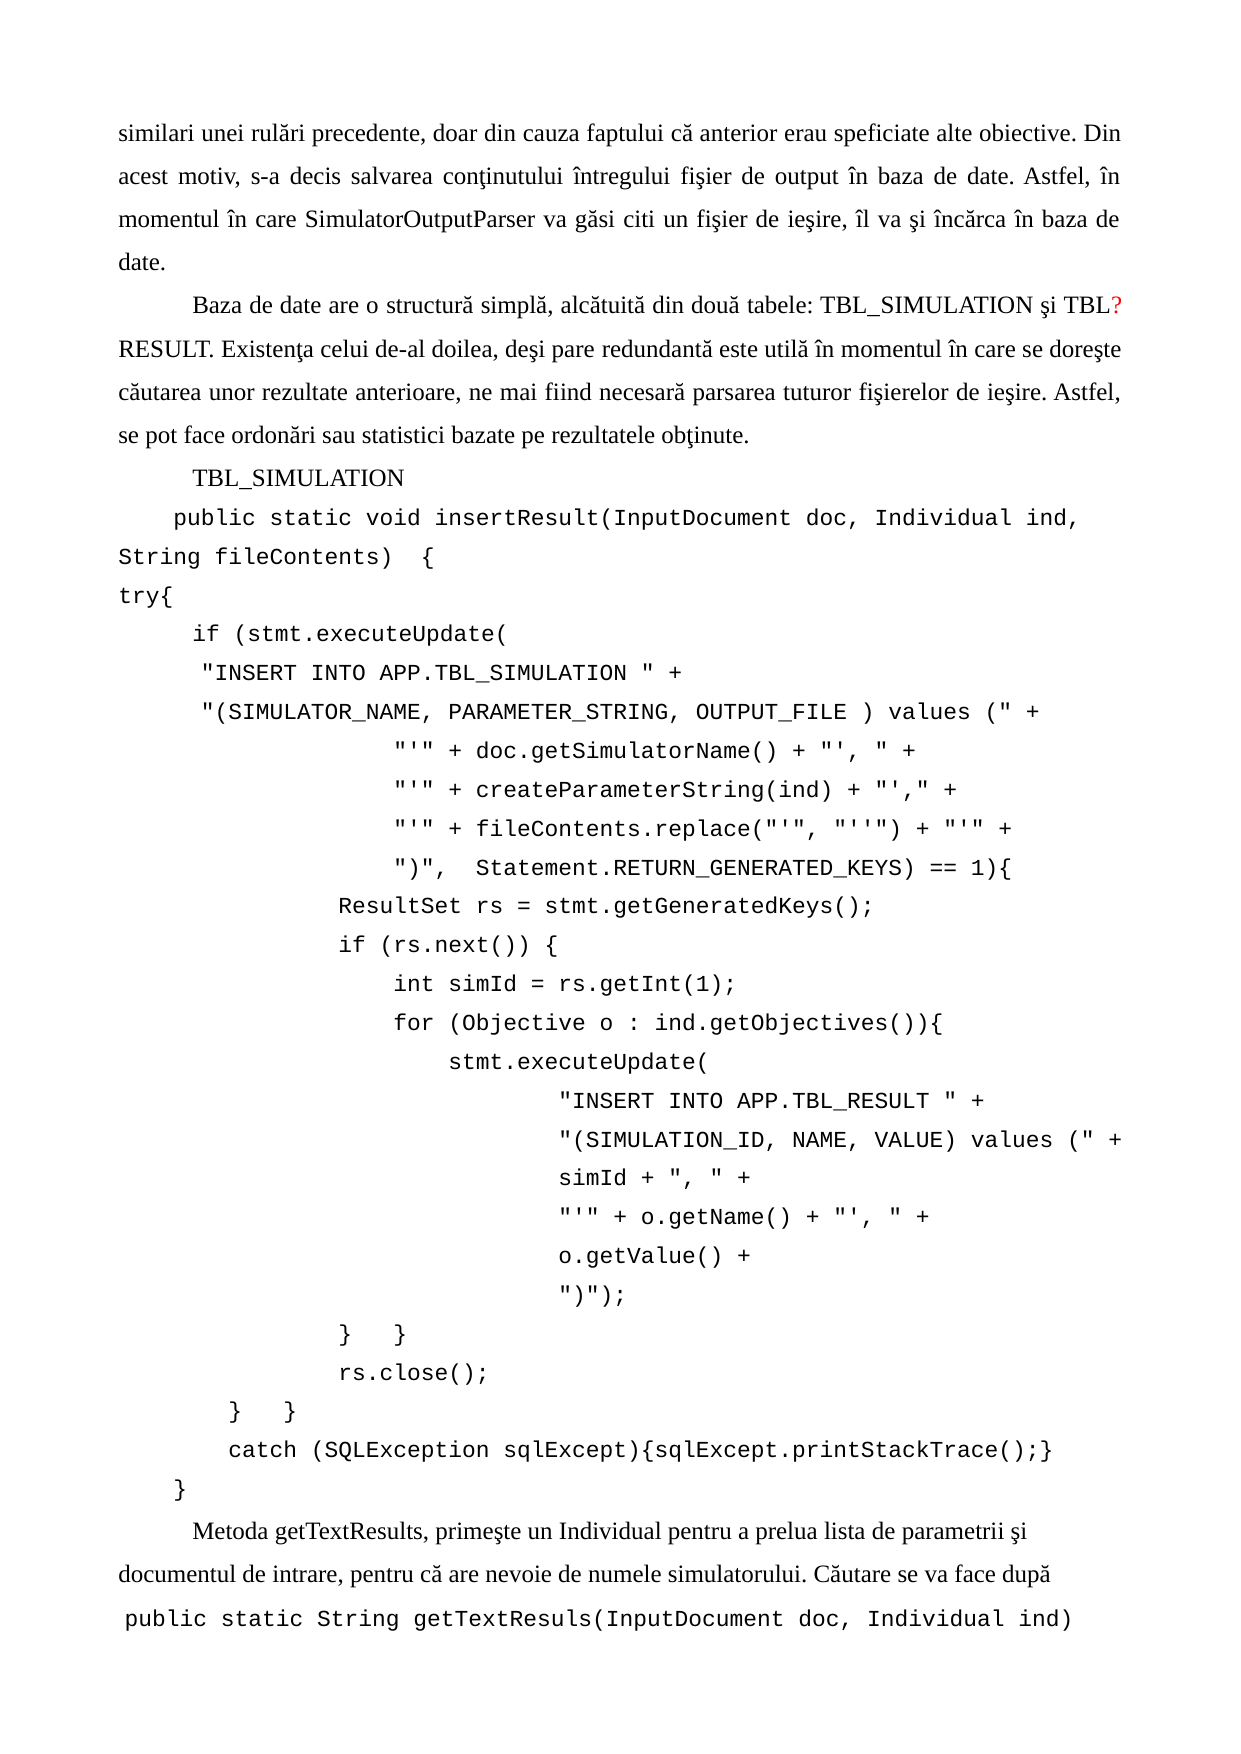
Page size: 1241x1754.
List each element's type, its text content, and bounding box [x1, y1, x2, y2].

text "INSERT INTO APP.TBL_SIMULATION " + [118, 662, 1122, 688]
text "'" + o.getName() + "', " + [118, 1206, 1122, 1232]
text try{ [118, 584, 1122, 610]
text ResultSet rs = stmt.getGeneratedKeys(); [118, 895, 1122, 921]
text "(SIMULATION_ID, NAME, VALUE) values (" + [118, 1128, 1122, 1154]
text Baza de date are o structură simplă, alcătuită din două tabele: TBL_SIMULATION şi TBL?RESULT. Existenţa celui de-al doilea, deşi pare redundantă este utilă în momentul în care se doreşte căutarea unor rezultate anterioare, ne mai fiind necesară parsarea tuturor fişierelor de ieşire. Astfel, se pot face ordonări sau statistici bazate pe rezultatele obţinute. [118, 291, 1122, 449]
text similari unei rulări precedente, doar din cauza faptului că anterior erau speficiate alte obiective. Din acest motiv, s-a decis salvarea conţinutului întregului fişier de output în baza de date. Astfel, în momentul în care SimulatorOutputParser va găsi citi un fişier de ieşire, îl va şi încărca în baza de date. [118, 118, 1122, 276]
text catch (SQLException sqlExcept){sqlExcept.printStackTrace();} [118, 1439, 1122, 1465]
text o.getValue() + [118, 1244, 1122, 1270]
text "(SIMULATOR_NAME, PARAMETER_STRING, OUTPUT_FILE ) values (" + [118, 701, 1122, 726]
text simId + ", " + [118, 1167, 1122, 1193]
text stmt.executeUpdate( [118, 1050, 1122, 1076]
text "'" + fileContents.replace("'", "''") + "'" + [118, 817, 1122, 843]
text } } [118, 1322, 1122, 1348]
text "'" + doc.getSimulatorName() + "', " + [118, 739, 1122, 765]
text "'" + createParameterString(ind) + "'," + [118, 778, 1122, 804]
text "INSERT INTO APP.TBL_RESULT " + [118, 1089, 1122, 1115]
text ")", Statement.RETURN_GENERATED_KEYS) == 1){ [118, 856, 1122, 882]
text for (Objective o : ind.getObjectives()){ [118, 1011, 1122, 1037]
text int simId = rs.getInt(1); [118, 972, 1122, 998]
text if (rs.next()) { [118, 934, 1122, 959]
text Metoda getTextResults, primeşte un Individual pentru a prelua lista de parametrii şi documentul de intrare, pentru că are nevoie de numele simulatorului. Căutare se va face după [118, 1516, 1122, 1588]
text rs.close(); [118, 1361, 1122, 1387]
text if (stmt.executeUpdate( [118, 623, 1122, 649]
text ")"); [118, 1283, 1122, 1309]
text TBL_SIMULATION [118, 463, 1122, 492]
text public static String getTextResuls(InputDocument doc, Individual ind) [118, 1603, 1122, 1633]
text } } [118, 1400, 1122, 1426]
text } [118, 1478, 1122, 1503]
text public static void insertResult(InputDocument doc, Individual ind, String fileContents) { [118, 506, 1122, 571]
